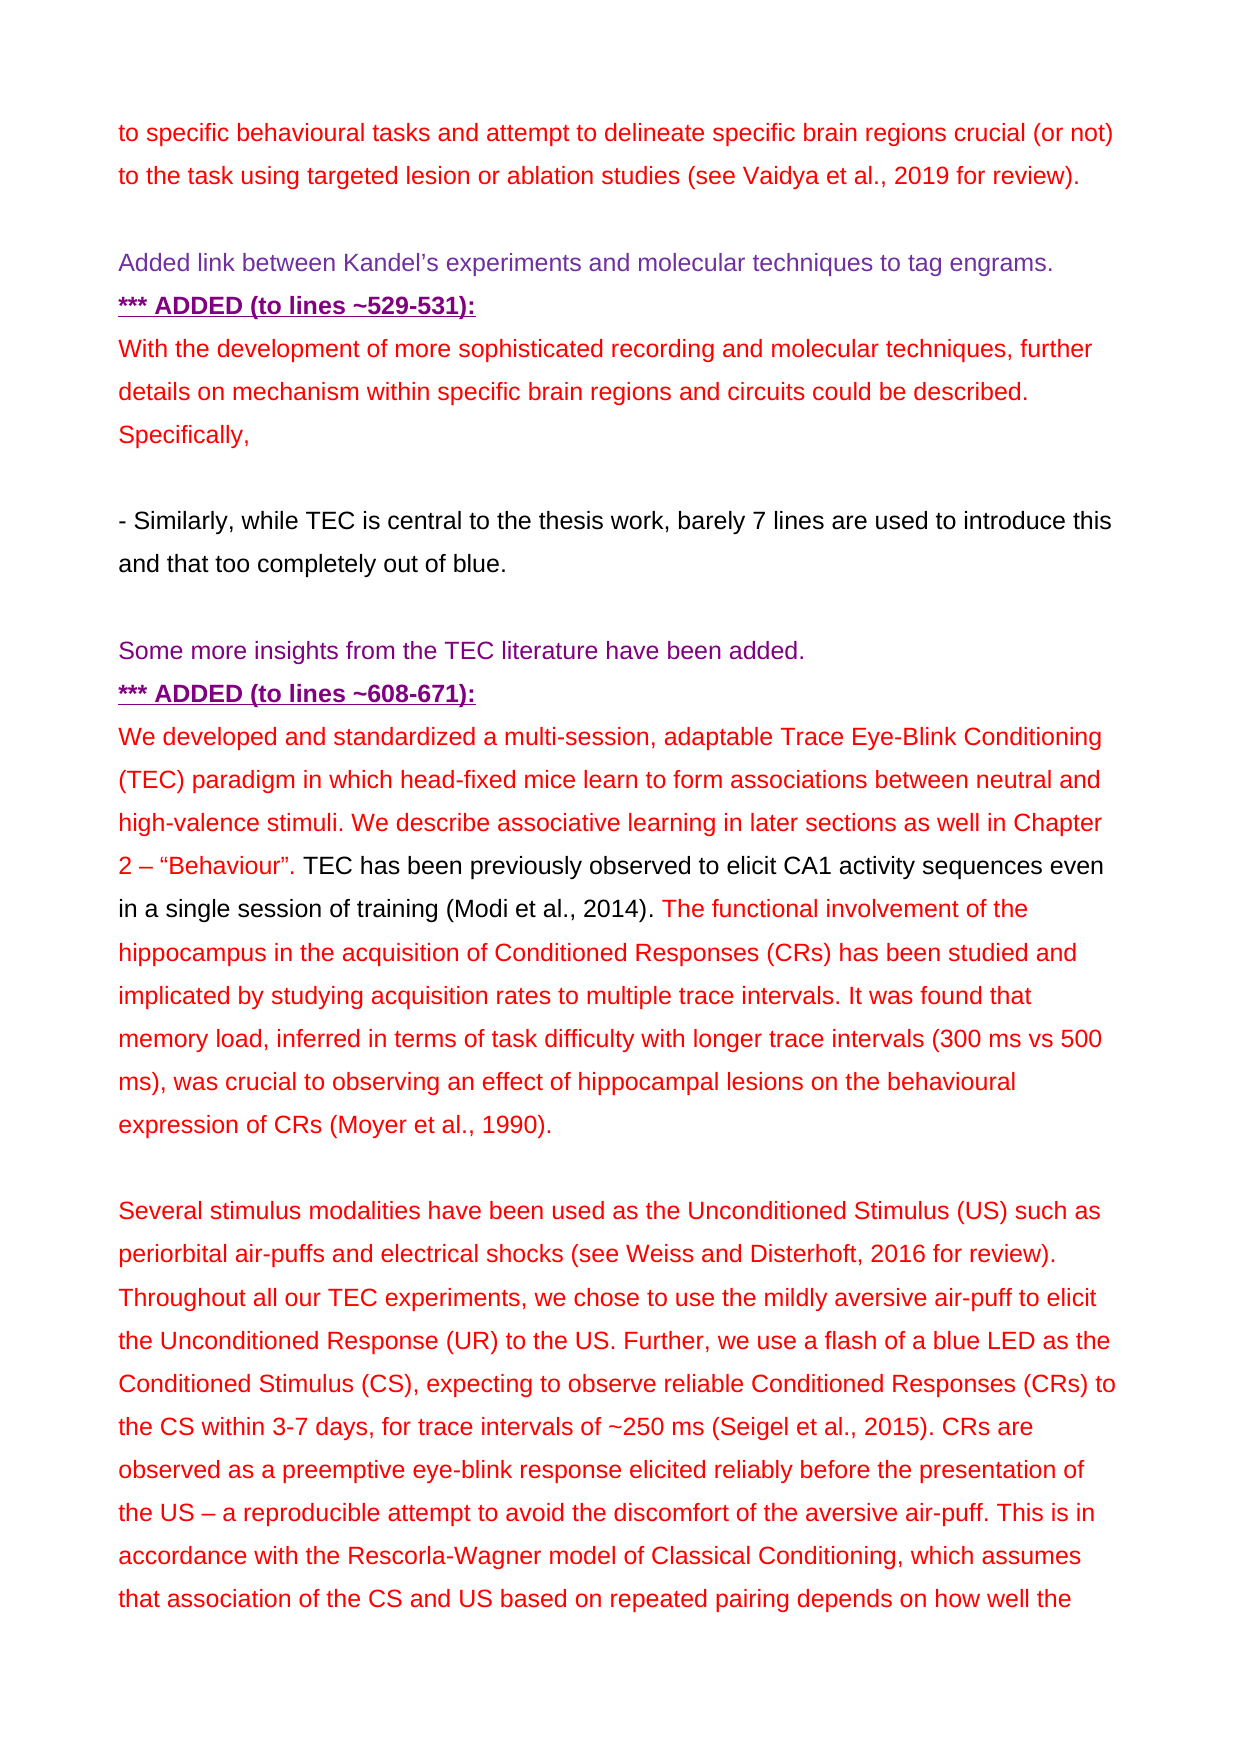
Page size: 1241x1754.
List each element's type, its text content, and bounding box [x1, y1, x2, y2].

text Several stimulus modalities have been used as the Unconditioned Stimulus (US) such as periorbital air-puffs and electrical shocks (see Weiss and Disterhoft, 2016 for review). Throughout all our TEC experiments, we chose to use the mildly aversive air-puff to elicit the Unconditioned Response (UR) to the US. Further, we use a flash of a blue LED as the Conditioned Stimulus (CS), expecting to observe reliable Conditioned Responses (CRs) to the CS within 3-7 days, for trace intervals of ~250 ms (Seigel et al., 2015). CRs are observed as a preemptive eye-blink response elicited reliably before the presentation of the US – a reproducible attempt to avoid the discomfort of the aversive air-puff. This is in accordance with the Rescorla-Wagner model of Classical Conditioning, which assumes that association of the CS and US based on repeated pairing depends on how well the [118, 1196, 1122, 1613]
text - Similarly, while TEC is central to the thesis work, barely 7 lines are used to introduce this and that too completely out of blue. [118, 506, 1122, 578]
text *** ADDED (to lines ~608-671): [118, 679, 1122, 707]
text Some more insights from the TEC literature have been added. [118, 636, 1122, 664]
text With the development of more sophisticated recording and molecular techniques, further details on mechanism within specific brain regions and circuits could be described. Specifically, [118, 334, 1122, 449]
text *** ADDED (to lines ~529-531): [118, 291, 1122, 319]
text to specific behavioural tasks and attempt to delineate specific brain regions crucial (or not) to the task using targeted lesion or ablation studies (see Vaidya et al., 2019 for review). [118, 118, 1122, 190]
text Added link between Kandel’s experiments and molecular techniques to tag engrams. [118, 247, 1122, 276]
text We developed and standardized a multi-session, adaptable Trace Eye-Blink Conditioning (TEC) paradigm in which head-fixed mice learn to form associations between neutral and high-valence stimuli. We describe associative learning in later sections as well in Chapter 2 – “Behaviour”. TEC has been previously observed to elicit CA1 activity sequences even in a single session of training (Modi et al., 2014)⁠. The functional involvement of the hippocampus in the acquisition of Conditioned Responses (CRs) has been studied and implicated by studying acquisition rates to multiple trace intervals. It was found that memory load, inferred in terms of task difficulty with longer trace intervals (300 ms vs 500 ms), was crucial to observing an effect of hippocampal lesions on the behavioural expression of CRs (Moyer et al., 1990). [118, 722, 1122, 1139]
